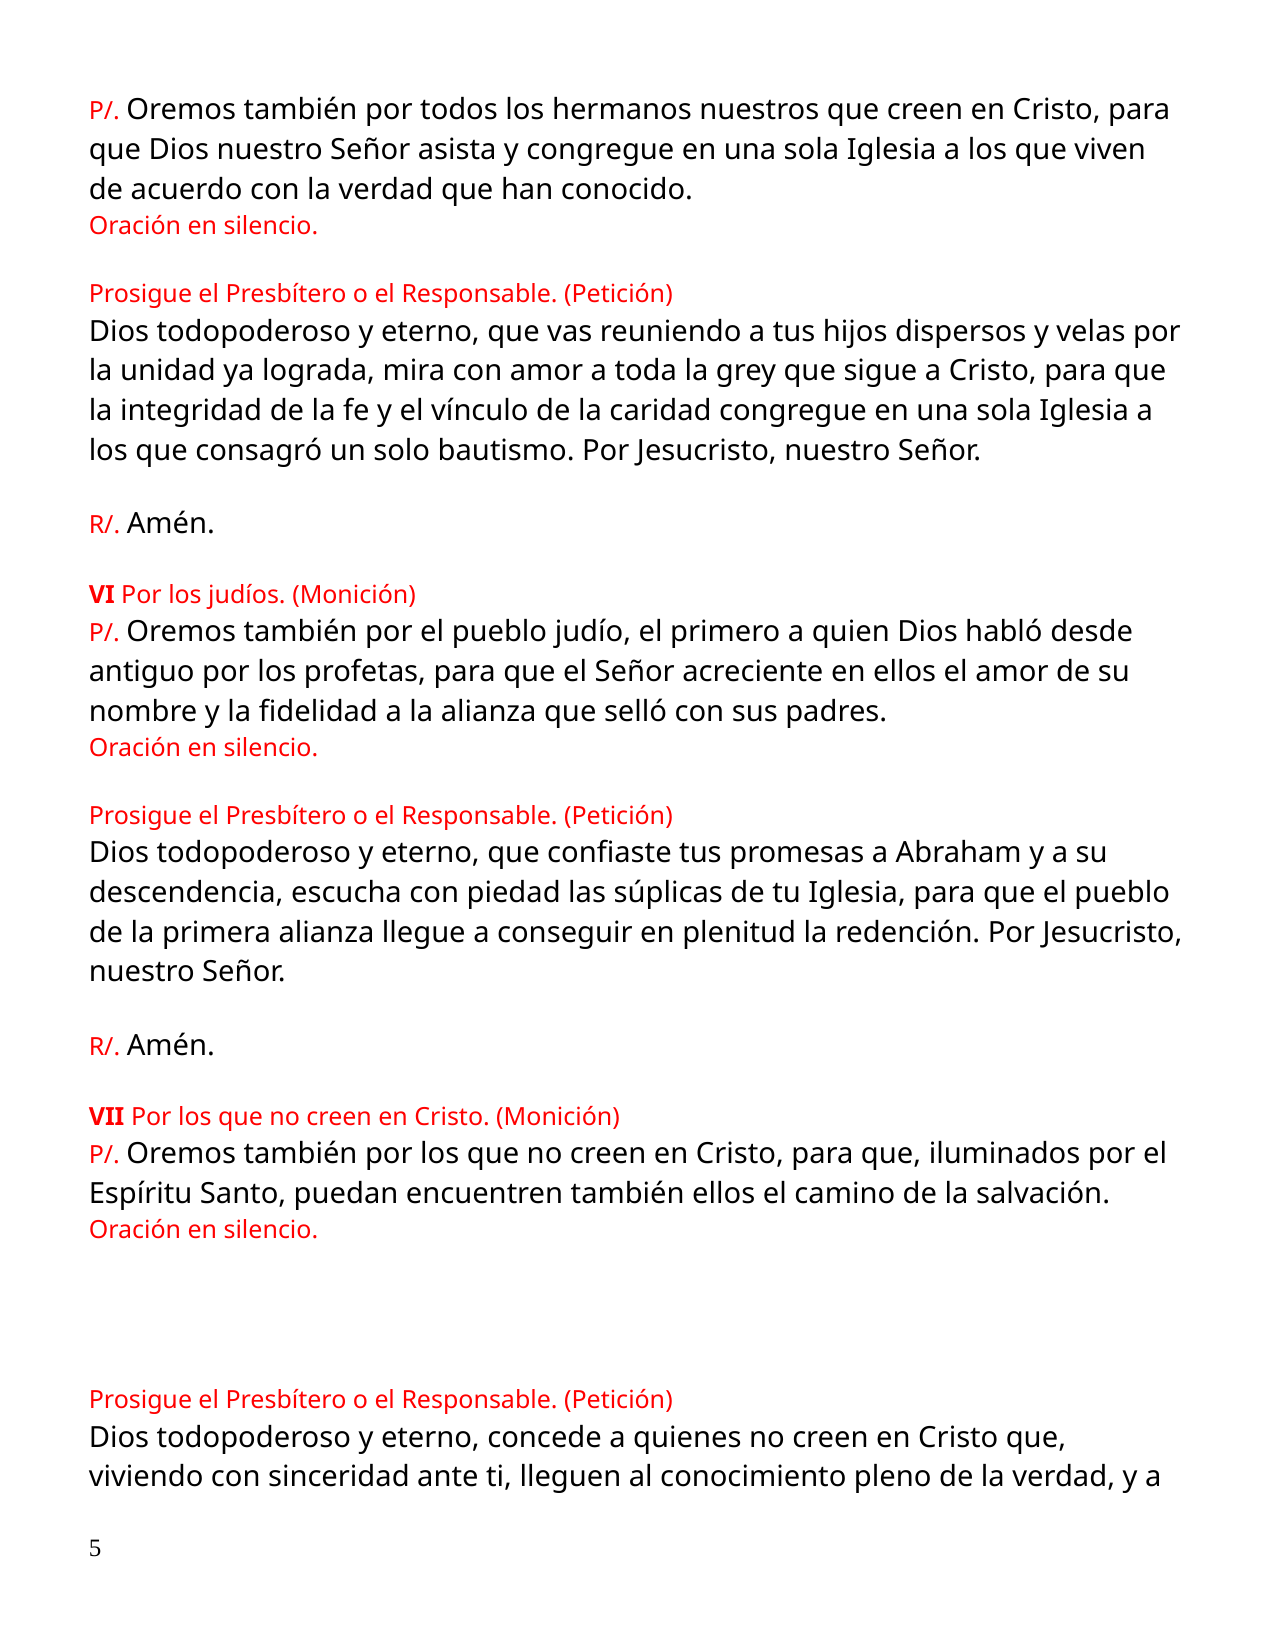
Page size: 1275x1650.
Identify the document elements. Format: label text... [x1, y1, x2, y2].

text R/. Amén. [88, 1024, 1186, 1064]
text Prosigue el Presbítero o el Responsable. (Petición) [88, 276, 1186, 310]
text Dios todopoderoso y eterno, concede a quienes no creen en Cristo que, viviendo con sinceridad ante ti, lleguen al conocimiento pleno de la verdad, y a [88, 1416, 1186, 1495]
text P/. Oremos también por todos los hermanos nuestros que creen en Cristo, para que Dios nuestro Señor asista y congregue en una sola Iglesia a los que viven de acuerdo con la verdad que han conocido. [88, 88, 1186, 208]
text Oración en silencio. [88, 208, 1186, 242]
text Oración en silencio. [88, 729, 1186, 763]
text Dios todopoderoso y eterno, que vas reuniendo a tus hijos dispersos y velas por la unidad ya lograda, mira con amor a toda la grey que sigue a Cristo, para que la integridad de la fe y el vínculo de la caridad congregue en una sola Iglesia a los que consagró un solo bautismo. Por Jesucristo, nuestro Señor. [88, 310, 1186, 468]
text Oración en silencio. [88, 1212, 1186, 1246]
text Prosigue el Presbítero o el Responsable. (Petición) [88, 798, 1186, 832]
text VII Por los que no creen en Cristo. (Monición) [88, 1098, 1186, 1132]
text P/. Oremos también por el pueblo judío, el primero a quien Dios habló desde antiguo por los profetas, para que el Señor acreciente en ellos el amor de su nombre y la fidelidad a la alianza que selló con sus padres. [88, 610, 1186, 729]
text P/. Oremos también por los que no creen en Cristo, para que, iluminados por el Espíritu Santo, puedan encuentren también ellos el camino de la salvación. [88, 1132, 1186, 1212]
text Dios todopoderoso y eterno, que confiaste tus promesas a Abraham y a su descendencia, escucha con piedad las súplicas de tu Iglesia, para que el pueblo de la primera alianza llegue a conseguir en plenitud la redención. Por Jesucristo, nuestro Señor. [88, 832, 1186, 990]
text VI Por los judíos. (Monición) [88, 576, 1186, 610]
text Prosigue el Presbítero o el Responsable. (Petición) [88, 1382, 1186, 1416]
text R/. Amén. [88, 503, 1186, 542]
